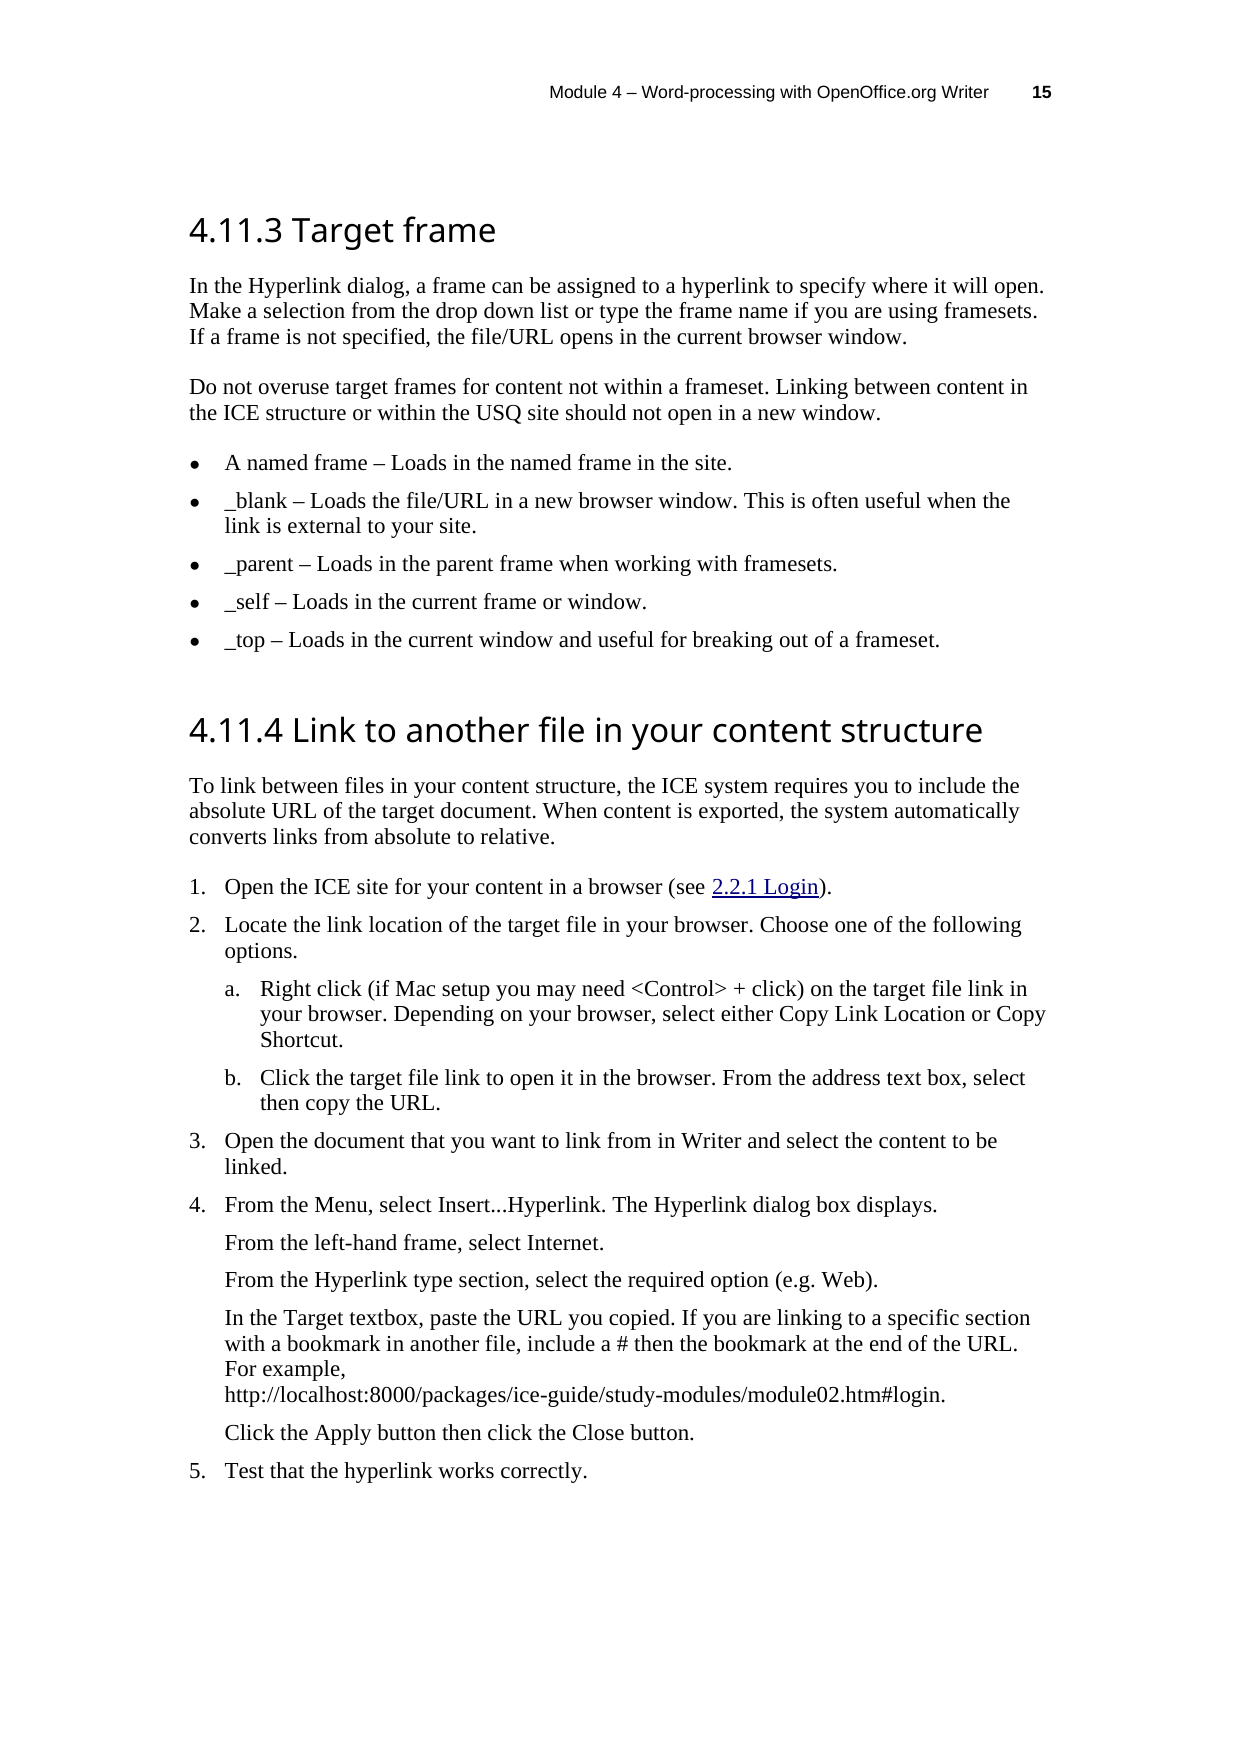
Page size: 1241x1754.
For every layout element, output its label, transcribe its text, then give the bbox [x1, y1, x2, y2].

text In the Hyperlink dialog, a frame can be assigned to a hyperlink to specify where it will open. Make a selection from the drop down list or type the frame name if you are using framesets. If a frame is not specified, the file/URL opens in the current browser window. [189, 273, 1051, 349]
list Locate the link location of the target file in your browser. Choose one of the following options. [189, 912, 1051, 963]
text Click the Apply button then click the Close button. [224, 1420, 1051, 1445]
text To link between files in your content structure, the ICE system requires you to include the absolute URL of the target document. When content is exported, the system automatically converts links from absolute to relative. [189, 773, 1051, 849]
list Right click (if Mac setup you may need <Control> + click) on the target file link in your browser. Depending on your browser, select either Copy Link Location or Copy Shortcut. [224, 976, 1051, 1052]
text In the Target textbox, paste the URL you copied. If you are linking to a specific section with a bookmark in another file, include a # then the bookmark at the end of the URL. For example, http://localhost:8000/packages/ice-guide/study-modules/module02.htm#login. [224, 1305, 1051, 1407]
list _blank – Loads the file/URL in a new browser window. This is often useful when the link is external to your site. [189, 488, 1051, 539]
text From the left-hand frame, select Internet. [224, 1229, 1051, 1255]
list Open the ICE site for your content in a browser (see 2.2.1 Login). [189, 874, 1051, 900]
list _top – Loads in the current window and useful for breaking out of a frameset. [189, 627, 1051, 653]
subtitle Link to another file in your content structure [189, 707, 1051, 752]
subtitle Target frame [189, 207, 1051, 252]
text Do not overuse target frames for content not within a frameset. Linking between content in the ICE structure or within the USQ site should not open in a new window. [189, 374, 1051, 425]
list Test that the hyperlink works correctly. [189, 1458, 1051, 1483]
list Click the target file link to open it in the browser. From the address text box, select then copy the URL. [224, 1064, 1051, 1116]
text From the Hyperlink type section, select the required option (e.g. Web). [224, 1267, 1051, 1293]
list A named frame – Loads in the named frame in the site. [189, 450, 1051, 476]
list _parent – Loads in the parent frame when working with framesets. [189, 551, 1051, 577]
list Open the document that you want to link from in Writer and select the content to be linked. [189, 1128, 1051, 1179]
list _self – Loads in the current frame or window. [189, 589, 1051, 615]
list From the Menu, select Insert...Hyperlink. The Hyperlink dialog box displays. [189, 1191, 1051, 1217]
